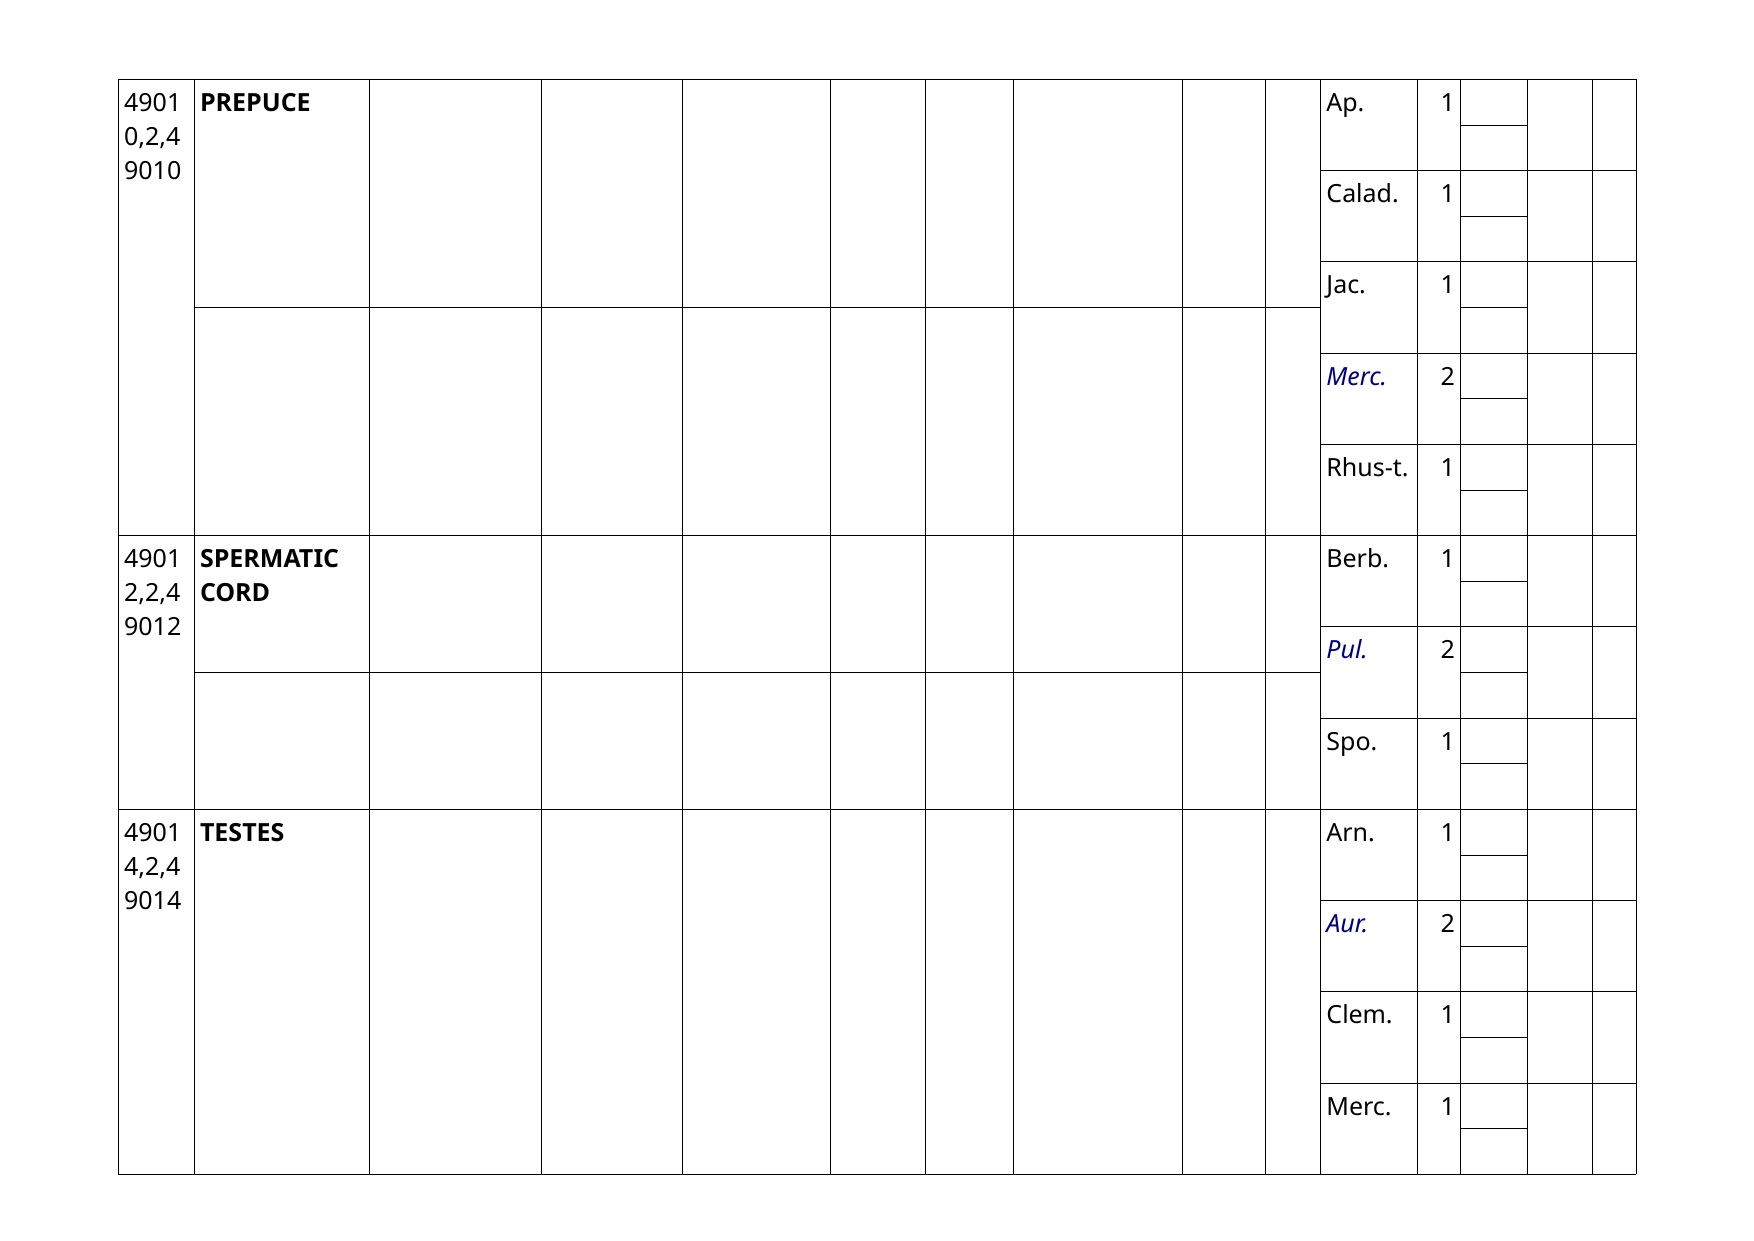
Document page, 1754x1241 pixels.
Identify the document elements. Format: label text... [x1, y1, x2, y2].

table_cell [1014, 308, 1182, 535]
table_cell Calad. [1321, 171, 1417, 261]
table_cell [1528, 80, 1592, 170]
table_cell [1461, 399, 1527, 444]
table_cell [1593, 536, 1636, 626]
table_cell [1266, 810, 1320, 1174]
table_cell [926, 810, 1013, 1174]
table_cell Berb. [1321, 536, 1417, 626]
table_cell [1461, 308, 1527, 353]
table_cell [1461, 810, 1527, 854]
table_cell 1 [1418, 1084, 1460, 1174]
table_cell [1593, 262, 1636, 353]
table_cell [1461, 992, 1527, 1037]
table_cell [370, 536, 541, 672]
table_cell [542, 536, 682, 672]
table_cell [1461, 901, 1527, 946]
table_cell [1014, 810, 1182, 1174]
table_cell Arn. [1321, 810, 1417, 900]
table_cell [1183, 308, 1265, 535]
table_cell [370, 810, 541, 1174]
table_cell [683, 536, 830, 672]
table_cell [1461, 80, 1527, 124]
table_cell [542, 80, 682, 307]
table_cell [370, 308, 541, 535]
table_cell [542, 673, 682, 809]
table_cell [1593, 445, 1636, 535]
table_cell [926, 80, 1013, 307]
table_cell [1528, 627, 1592, 718]
table_cell [831, 810, 925, 1174]
table_cell [1461, 171, 1527, 216]
table_cell Pul. [1321, 627, 1417, 718]
table_cell [1593, 627, 1636, 718]
table_cell [1461, 354, 1527, 398]
table_cell [831, 673, 925, 809]
table_cell [370, 80, 541, 307]
table_cell [1528, 354, 1592, 444]
table_cell [1014, 536, 1182, 672]
table_cell [1461, 764, 1527, 809]
table_cell [1528, 992, 1592, 1083]
table_cell [1183, 536, 1265, 672]
table_cell [1461, 126, 1527, 170]
table_cell [926, 673, 1013, 809]
table_cell Ap. [1321, 80, 1417, 170]
table_cell [1461, 445, 1527, 489]
table_cell [1528, 810, 1592, 900]
table_cell 1 [1418, 992, 1460, 1083]
table_cell prepuce [195, 80, 369, 307]
table_cell [1528, 445, 1592, 535]
table_cell [1014, 673, 1182, 809]
table_cell [1528, 1084, 1592, 1174]
table_cell Jac. [1321, 262, 1417, 353]
table_cell [831, 308, 925, 535]
table_cell [1593, 810, 1636, 900]
table_cell [1461, 1129, 1527, 1174]
table_cell [1461, 719, 1527, 763]
table_cell 1 [1418, 80, 1460, 170]
table_cell [1014, 80, 1182, 307]
table_cell [1461, 217, 1527, 261]
table_cell Clem. [1321, 992, 1417, 1083]
table_cell 1 [1418, 262, 1460, 353]
table_cell [1593, 992, 1636, 1083]
table_cell [195, 308, 369, 535]
table_cell [1266, 80, 1320, 307]
table_cell 2 [1418, 354, 1460, 444]
table_cell [683, 673, 830, 809]
table_cell [831, 80, 925, 307]
table_cell [1528, 901, 1592, 991]
table_cell [831, 536, 925, 672]
table_cell [1528, 171, 1592, 261]
table_cell [683, 80, 830, 307]
table_cell Merc. [1321, 1084, 1417, 1174]
table_cell [1266, 536, 1320, 672]
table_cell 2 [1418, 627, 1460, 718]
table_cell [1593, 171, 1636, 261]
table_cell [1461, 1084, 1527, 1128]
table_cell [1183, 810, 1265, 1174]
table_cell [1183, 673, 1265, 809]
table_cell 1 [1418, 171, 1460, 261]
table_cell [1461, 856, 1527, 900]
table_cell [1528, 262, 1592, 353]
table_cell [1266, 308, 1320, 535]
table_cell [1183, 80, 1265, 307]
table_cell 1 [1418, 445, 1460, 535]
table_cell 1 [1418, 810, 1460, 900]
table_cell [1461, 673, 1527, 718]
table_cell [1528, 719, 1592, 809]
table_cell [542, 810, 682, 1174]
table_cell testes [195, 810, 369, 1174]
table_cell [1593, 719, 1636, 809]
table_cell [370, 673, 541, 809]
table_cell [926, 308, 1013, 535]
table_cell 1 [1418, 536, 1460, 626]
table_cell Merc. [1321, 354, 1417, 444]
table_cell [1593, 354, 1636, 444]
table_cell 49012,2,49012 [119, 536, 194, 809]
table_cell [1461, 491, 1527, 535]
table_cell [1528, 536, 1592, 626]
table_cell [1266, 673, 1320, 809]
table_cell Spo. [1321, 719, 1417, 809]
table_cell [1461, 536, 1527, 581]
table_cell 49014,2,49014 [119, 810, 194, 1174]
table_cell Rhus-t. [1321, 445, 1417, 535]
table_cell 49010,2,49010 [119, 80, 194, 535]
table_cell [195, 673, 369, 809]
table_cell 1 [1418, 719, 1460, 809]
table_cell [1593, 1084, 1636, 1174]
table_cell Aur. [1321, 901, 1417, 991]
table_cell [1461, 262, 1527, 307]
table_cell 2 [1418, 901, 1460, 991]
table_cell [1461, 1038, 1527, 1083]
table_cell [1593, 80, 1636, 170]
table_cell spermatic cord [195, 536, 369, 672]
table_cell [926, 536, 1013, 672]
table_cell [1461, 582, 1527, 626]
table_cell [1461, 627, 1527, 672]
table_cell [542, 308, 682, 535]
table_cell [683, 810, 830, 1174]
table_cell [1593, 901, 1636, 991]
table_cell [683, 308, 830, 535]
table_cell [1461, 947, 1527, 991]
